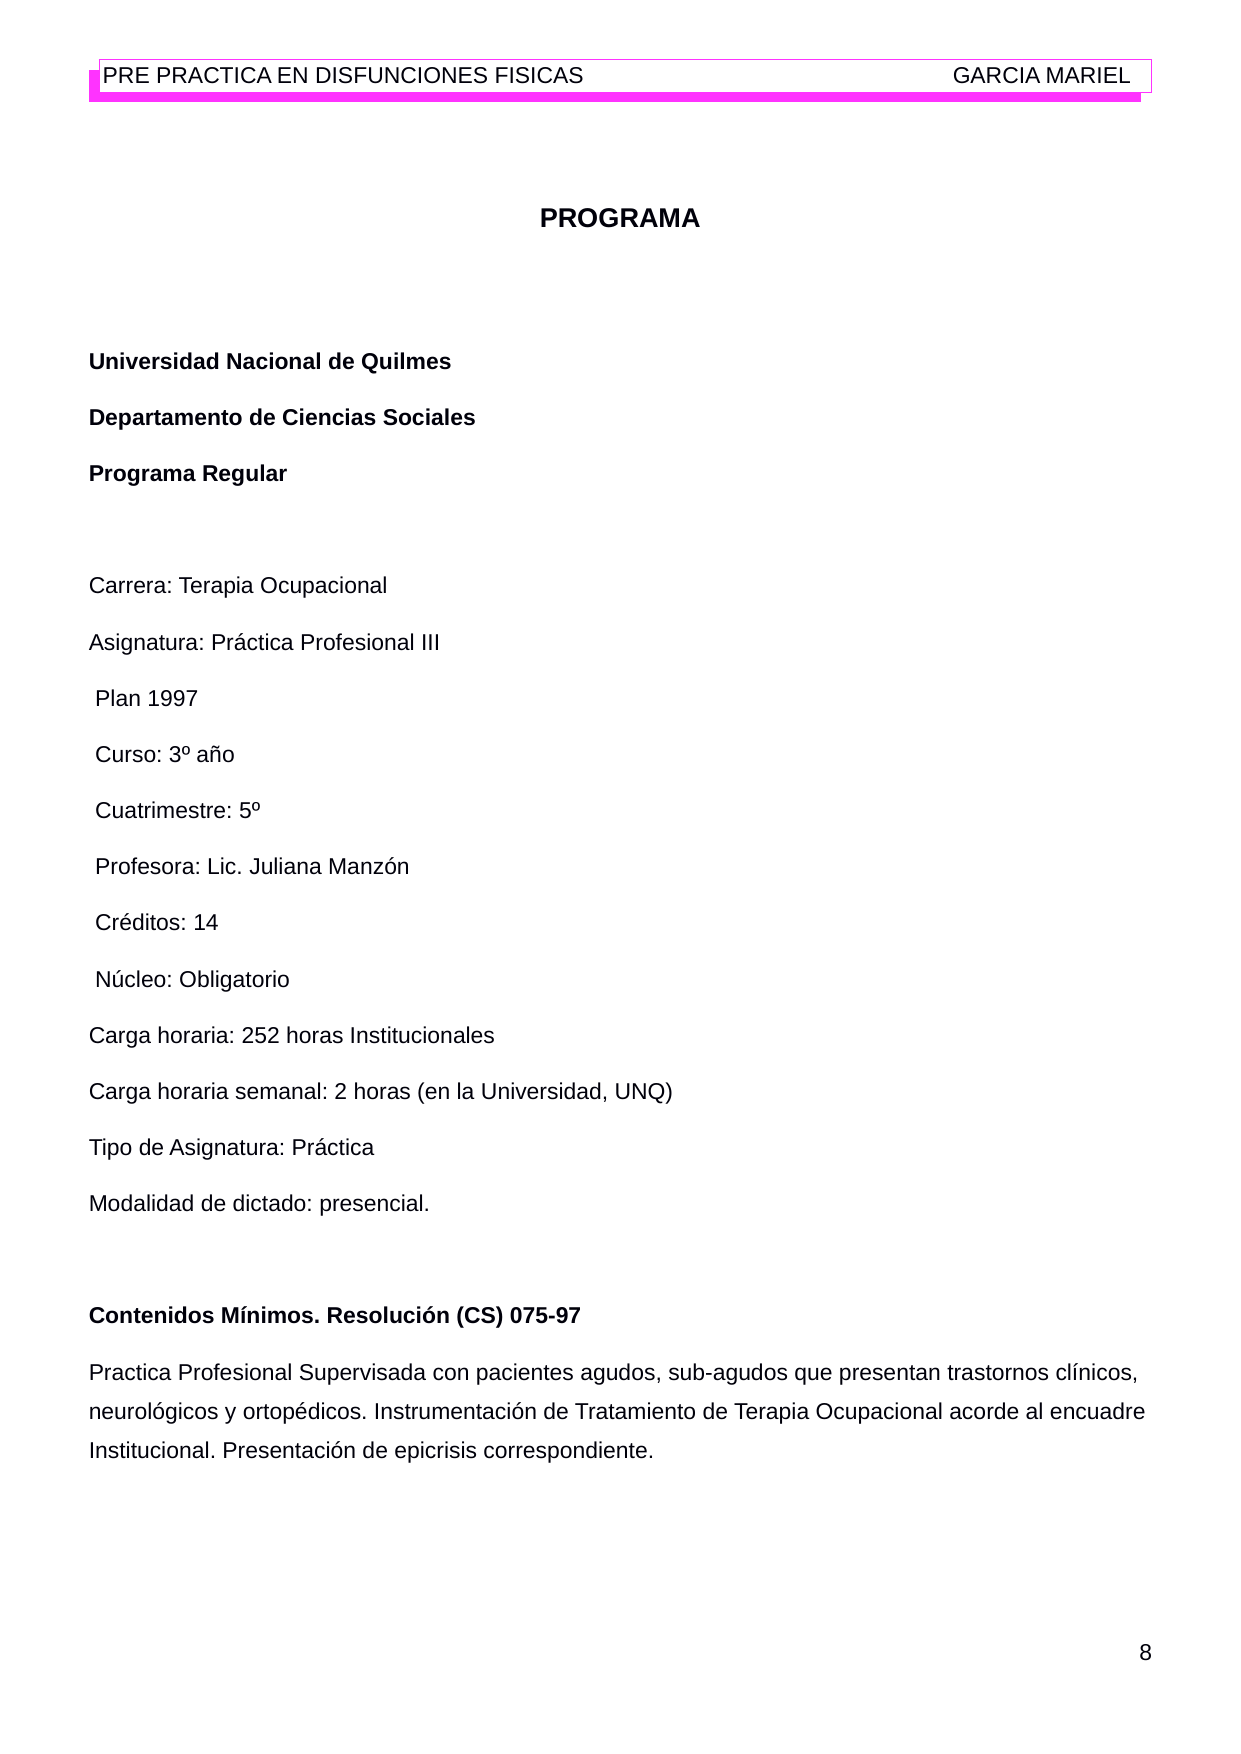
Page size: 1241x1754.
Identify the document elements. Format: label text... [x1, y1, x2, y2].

text Carga horaria semanal: 2 horas (en la Universidad, UNQ) [88, 1078, 1152, 1104]
text Practica Profesional Supervisada con pacientes agudos, sub-agudos que presentan trastornos clínicos, neurológicos y ortopédicos. Instrumentación de Tratamiento de Terapia Ocupacional acorde al encuadre Institucional. Presentación de epicrisis correspondiente. [88, 1358, 1152, 1464]
text Carrera: Terapia Ocupacional [88, 572, 1152, 599]
text Contenidos Mínimos. Resolución (CS) 075-97 [88, 1302, 1152, 1329]
text Curso: 3º año [88, 741, 1152, 767]
text Carga horaria: 252 horas Institucionales [88, 1022, 1152, 1048]
text Profesora: Lic. Juliana Manzón [88, 853, 1152, 879]
text Tipo de Asignatura: Práctica [88, 1134, 1152, 1160]
text Universidad Nacional de Quilmes [88, 348, 1152, 374]
text Créditos: 14 [88, 909, 1152, 936]
text Modalidad de dictado: presencial. [88, 1190, 1152, 1216]
text Programa Regular [88, 460, 1152, 487]
subtitle PROGRAMA [88, 202, 1152, 233]
text Plan 1997 [88, 685, 1152, 711]
text Cuatrimestre: 5º [88, 797, 1152, 823]
text Asignatura: Práctica Profesional III [88, 629, 1152, 655]
text Departamento de Ciencias Sociales [88, 404, 1152, 430]
text Núcleo: Obligatorio [88, 966, 1152, 992]
